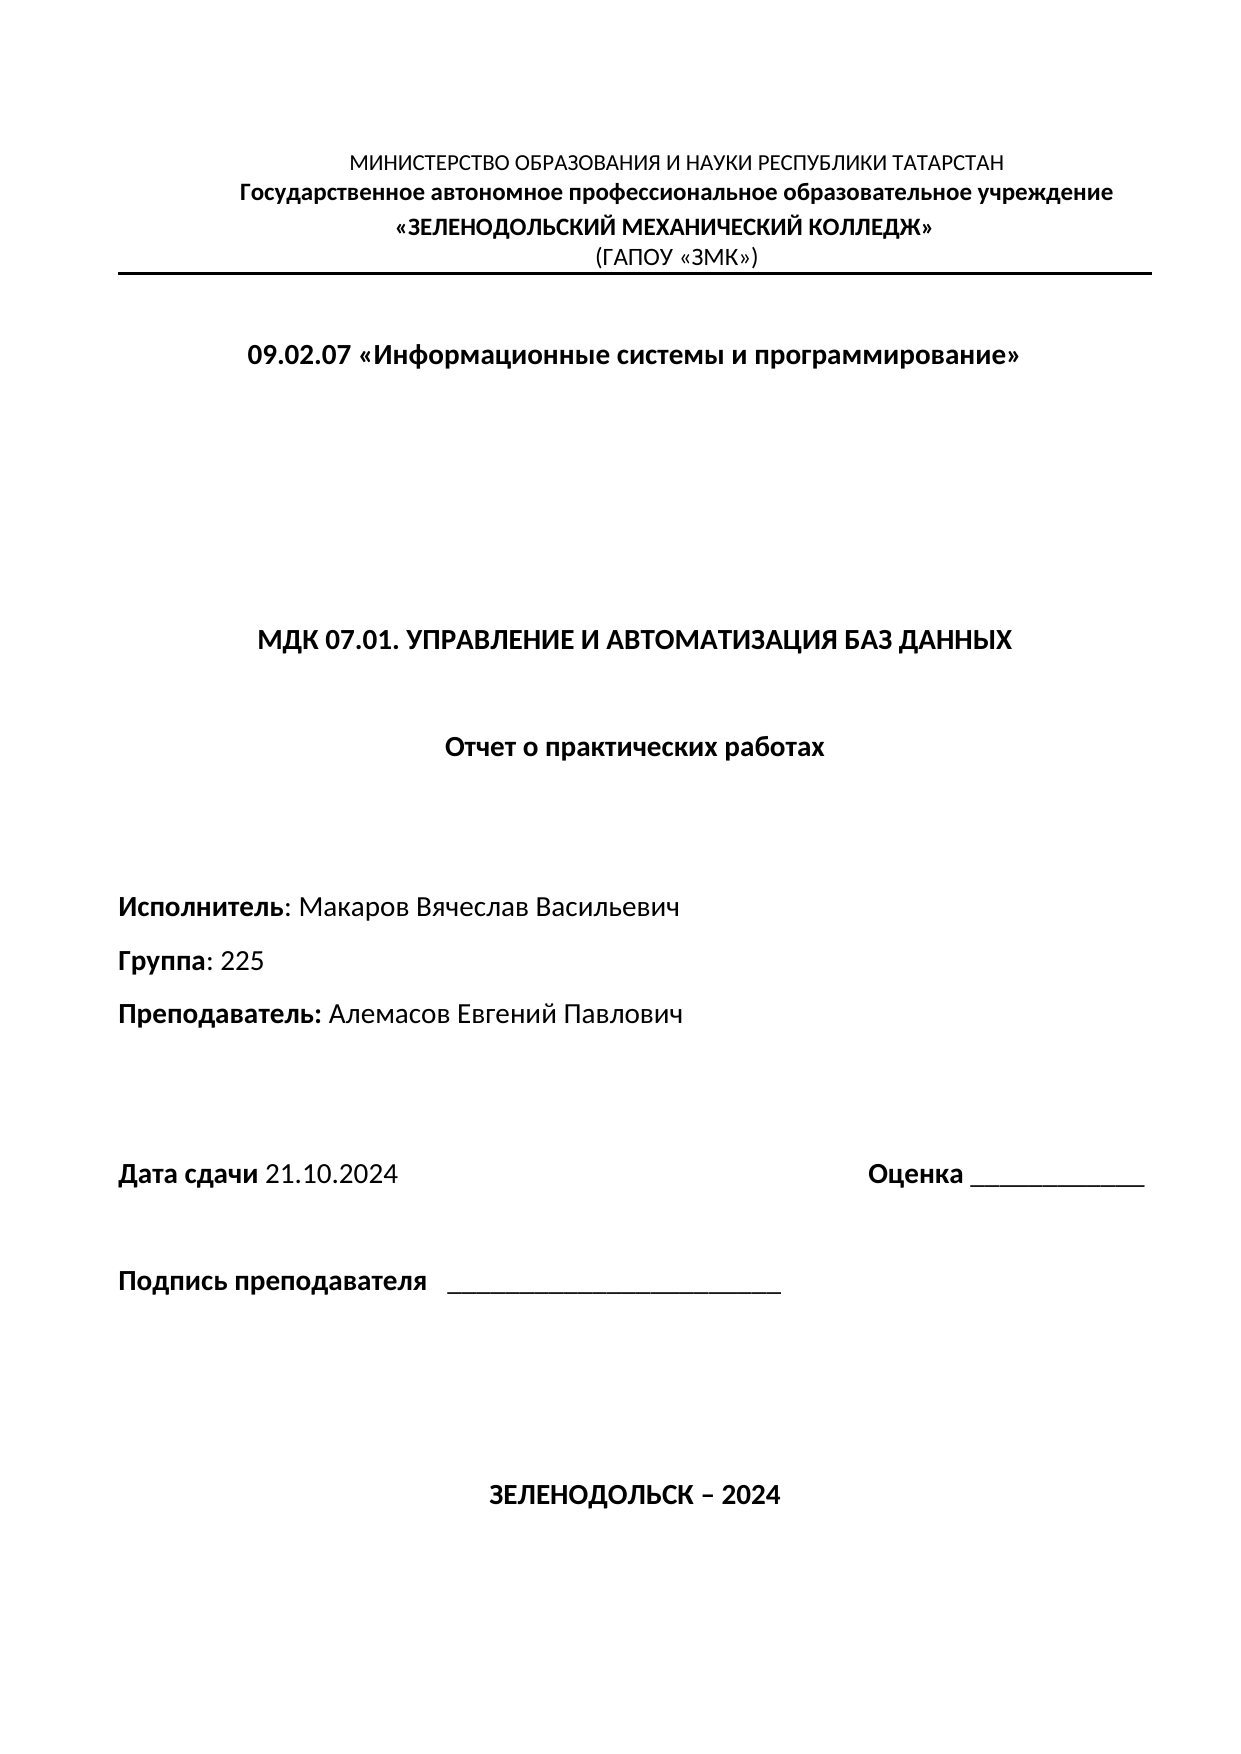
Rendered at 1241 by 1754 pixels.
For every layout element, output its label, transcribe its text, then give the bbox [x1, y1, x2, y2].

text 09.02.07 «Информационные системы и программирование» [118, 336, 1152, 372]
table_header [118, 148, 202, 272]
text Исполнитель: Макаров Вячеслав Васильевич [118, 888, 1152, 924]
text Группа: 225 [118, 942, 1152, 977]
text Подпись преподавателя _______________________ [118, 1262, 1152, 1298]
subtitle МДК 07.01. УПРАВЛЕНИЕ И АВТОМАТИЗАЦИЯ БАЗ ДАННЫХ [118, 621, 1152, 657]
text Отчет о практических работах [118, 728, 1152, 764]
text ЗЕЛЕНОДОЛЬСК – 2024 [118, 1476, 1152, 1512]
text Дата сдачи 21.10.2024 Оценка ____________ [118, 1156, 1152, 1191]
text Преподаватель: Алемасов Евгений Павлович [118, 995, 1152, 1031]
table_header МИНИСТЕРСТВО ОБРАЗОВАНИЯ И НАУКИ РЕСПУБЛИКИ ТАТАРСТАН Государственное автономное профессиональное образовательное учреждение «ЗЕЛЕНОДОЛЬСКИЙ МЕХАНИЧЕСКИЙ КОЛЛЕДЖ» (ГАПОУ «ЗМК») [202, 148, 1152, 272]
